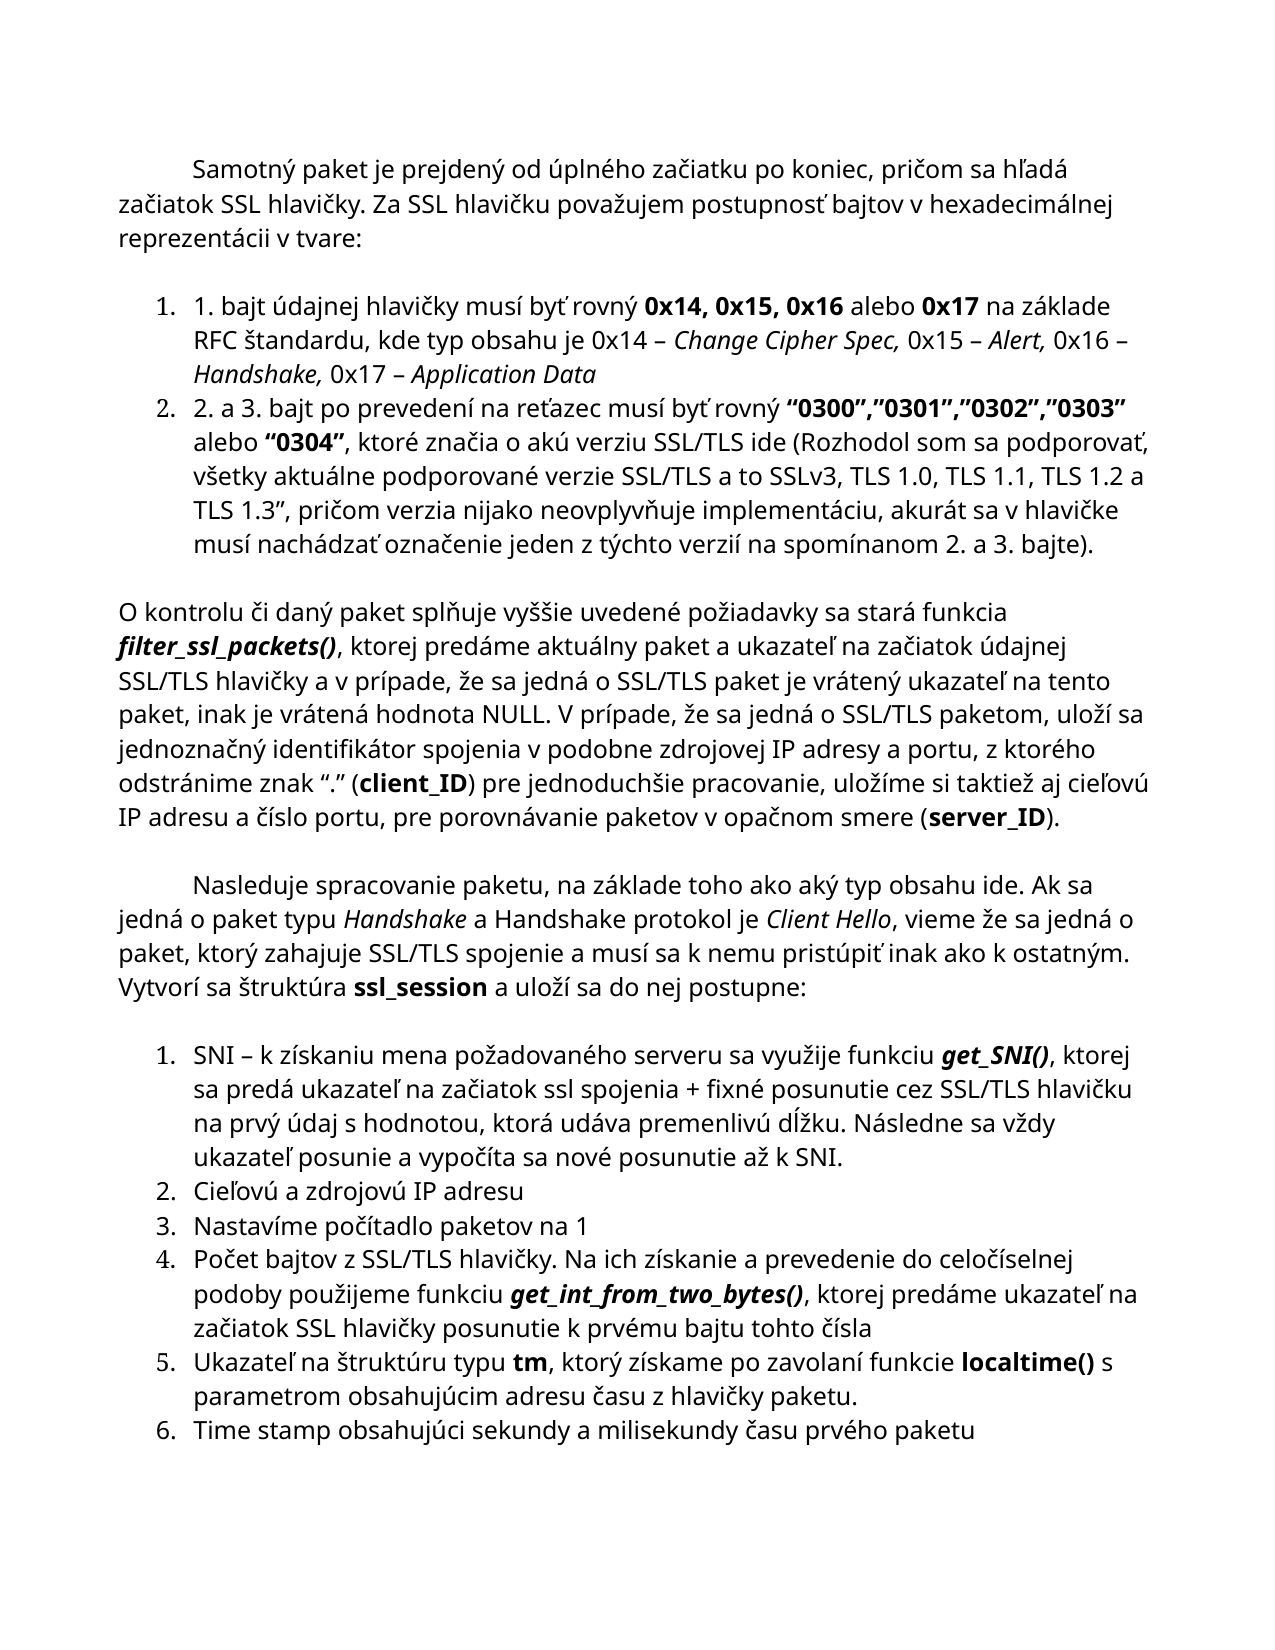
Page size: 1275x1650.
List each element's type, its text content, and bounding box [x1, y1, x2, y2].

text Nasleduje spracovanie paketu, na základe toho ako aký typ obsahu ide. Ak sa jedná o paket typu Handshake a Handshake protokol je Client Hello, vieme že sa jedná o paket, ktorý zahajuje SSL/TLS spojenie a musí sa k nemu pristúpiť inak ako k ostatným. Vytvorí sa štruktúra ssl_session a uloží sa do nej postupne: [118, 867, 1157, 1004]
list Počet bajtov z SSL/TLS hlavičky. Na ich získanie a prevedenie do celočíselnej podoby použijeme funkciu get_int_from_two_bytes(), ktorej predáme ukazateľ na začiatok SSL hlavičky posunutie k prvému bajtu tohto čísla [156, 1242, 1157, 1344]
text Samotný paket je prejdený od úplného začiatku po koniec, pričom sa hľadá začiatok SSL hlavičky. Za SSL hlavičku považujem postupnosť bajtov v hexadecimálnej reprezentácii v tvare: [118, 152, 1157, 254]
list Nastavíme počítadlo paketov na 1 [156, 1208, 1157, 1242]
list Time stamp obsahujúci sekundy a milisekundy času prvého paketu [156, 1412, 1157, 1447]
list SNI – k získaniu mena požadovaného serveru sa využije funkciu get_SNI(), ktorej sa predá ukazateľ na začiatok ssl spojenia + fixné posunutie cez SSL/TLS hlavičku na prvý údaj s hodnotou, ktorá udáva premenlivú dĺžku. Následne sa vždy ukazateľ posunie a vypočíta sa nové posunutie až k SNI. [156, 1038, 1157, 1174]
list Cieľovú a zdrojovú IP adresu [156, 1174, 1157, 1208]
list 1. bajt údajnej hlavičky musí byť rovný 0x14, 0x15, 0x16 alebo 0x17 na základe RFC štandardu, kde typ obsahu je 0x14 – Change Cipher Spec, 0x15 – Alert, 0x16 – Handshake, 0x17 – Application Data [156, 288, 1157, 391]
text O kontrolu či daný paket splňuje vyššie uvedené požiadavky sa stará funkcia filter_ssl_packets(), ktorej predáme aktuálny paket a ukazateľ na začiatok údajnej SSL/TLS hlavičky a v prípade, že sa jedná o SSL/TLS paket je vrátený ukazateľ na tento paket, inak je vrátená hodnota NULL. V prípade, že sa jedná o SSL/TLS paketom, uloží sa jednoznačný identifikátor spojenia v podobne zdrojovej IP adresy a portu, z ktorého odstránime znak “.” (client_ID) pre jednoduchšie pracovanie, uložíme si taktiež aj cieľovú IP adresu a číslo portu, pre porovnávanie paketov v opačnom smere (server_ID). [118, 595, 1157, 833]
list Ukazateľ na štruktúru typu tm, ktorý získame po zavolaní funkcie localtime() s parametrom obsahujúcim adresu času z hlavičky paketu. [156, 1344, 1157, 1412]
list 2. a 3. bajt po prevedení na reťazec musí byť rovný “0300”,”0301”,”0302”,”0303” alebo “0304”, ktoré značia o akú verziu SSL/TLS ide (Rozhodol som sa podporovať, všetky aktuálne podporované verzie SSL/TLS a to SSLv3, TLS 1.0, TLS 1.1, TLS 1.2 a TLS 1.3”, pričom verzia nijako neovplyvňuje implementáciu, akurát sa v hlavičke musí nachádzať označenie jeden z týchto verzií na spomínanom 2. a 3. bajte). [156, 391, 1157, 561]
